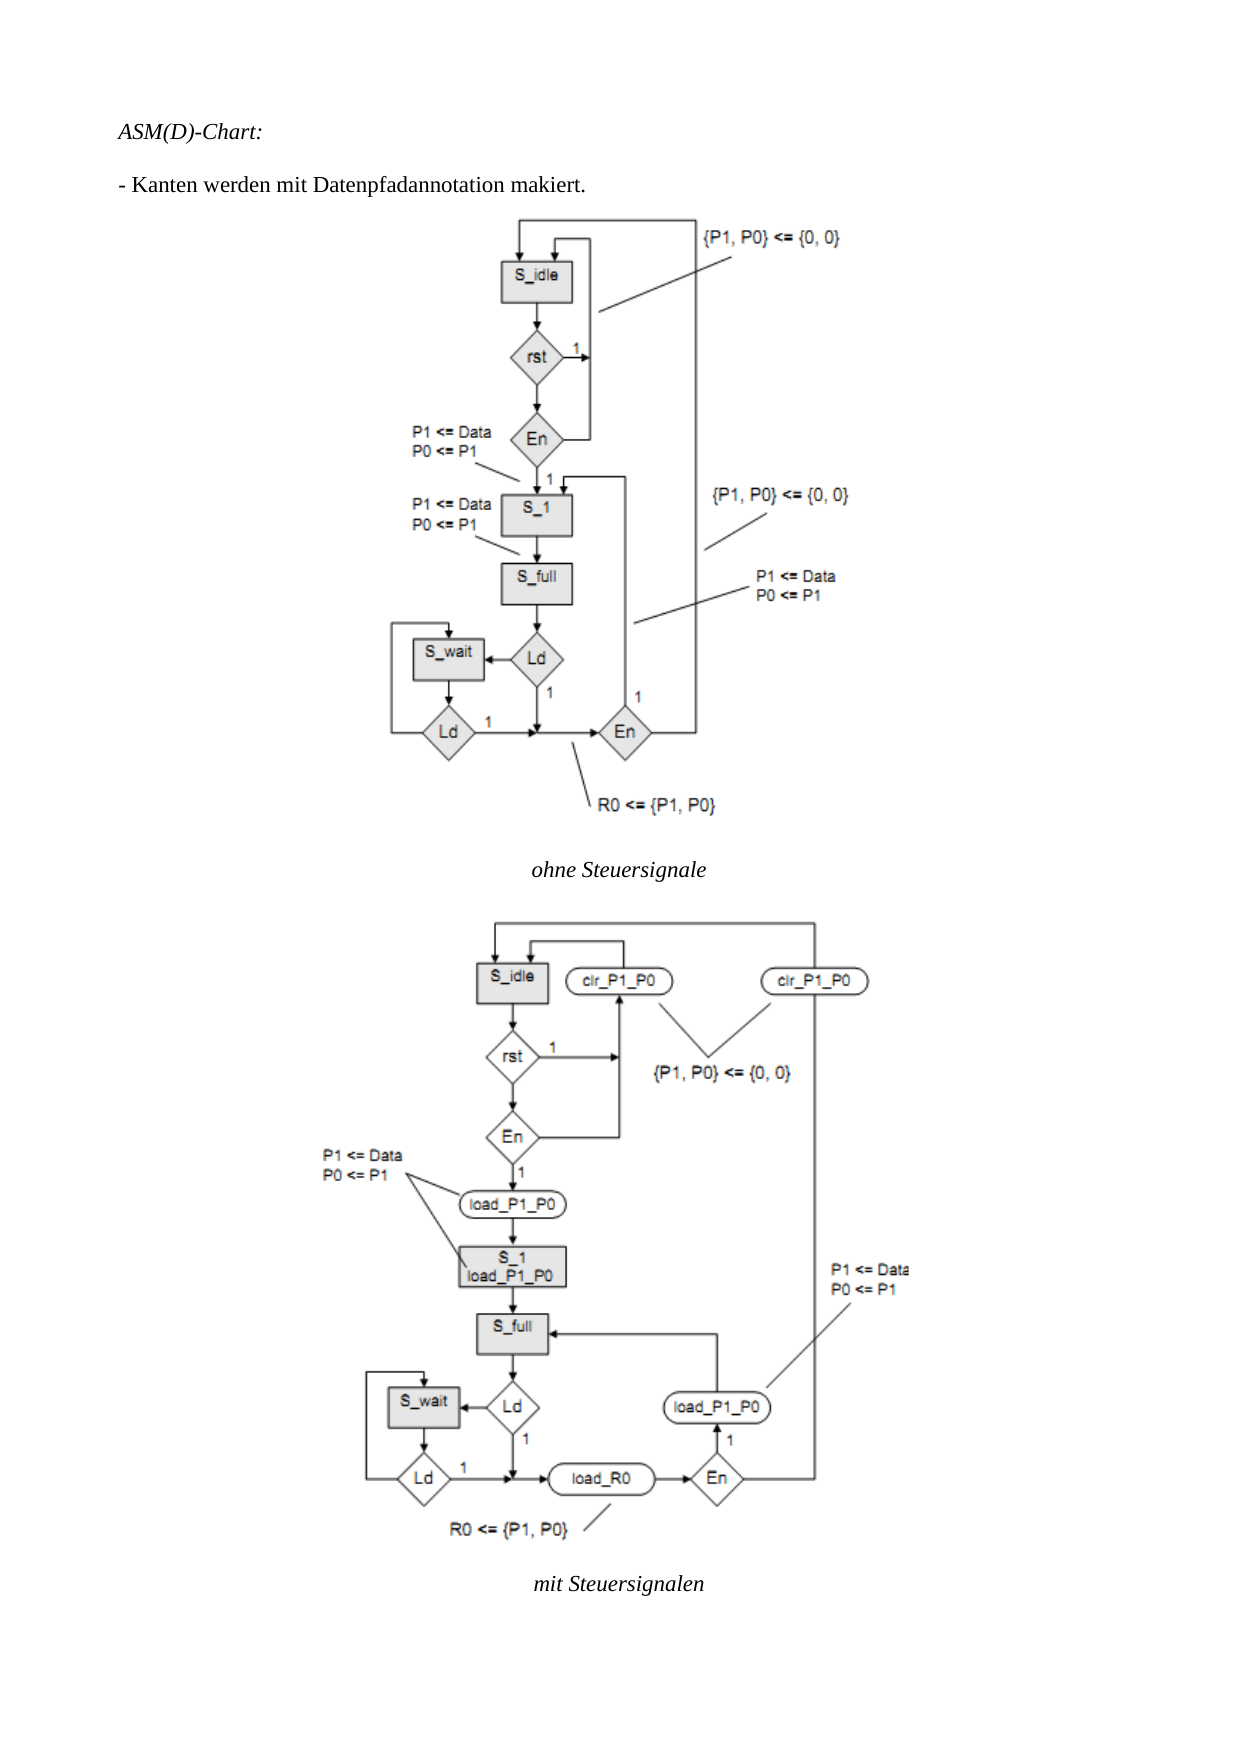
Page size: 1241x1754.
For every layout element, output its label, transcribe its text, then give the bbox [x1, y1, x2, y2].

text ohne Steuersignale [118, 856, 1122, 882]
picture [316, 913, 909, 1545]
picture [376, 207, 858, 841]
text mit Steuersignalen [118, 1571, 1122, 1597]
text ASM(D)-Chart: [118, 118, 1122, 144]
text - Kanten werden mit Datenpfadannotation makiert. [118, 171, 1122, 197]
